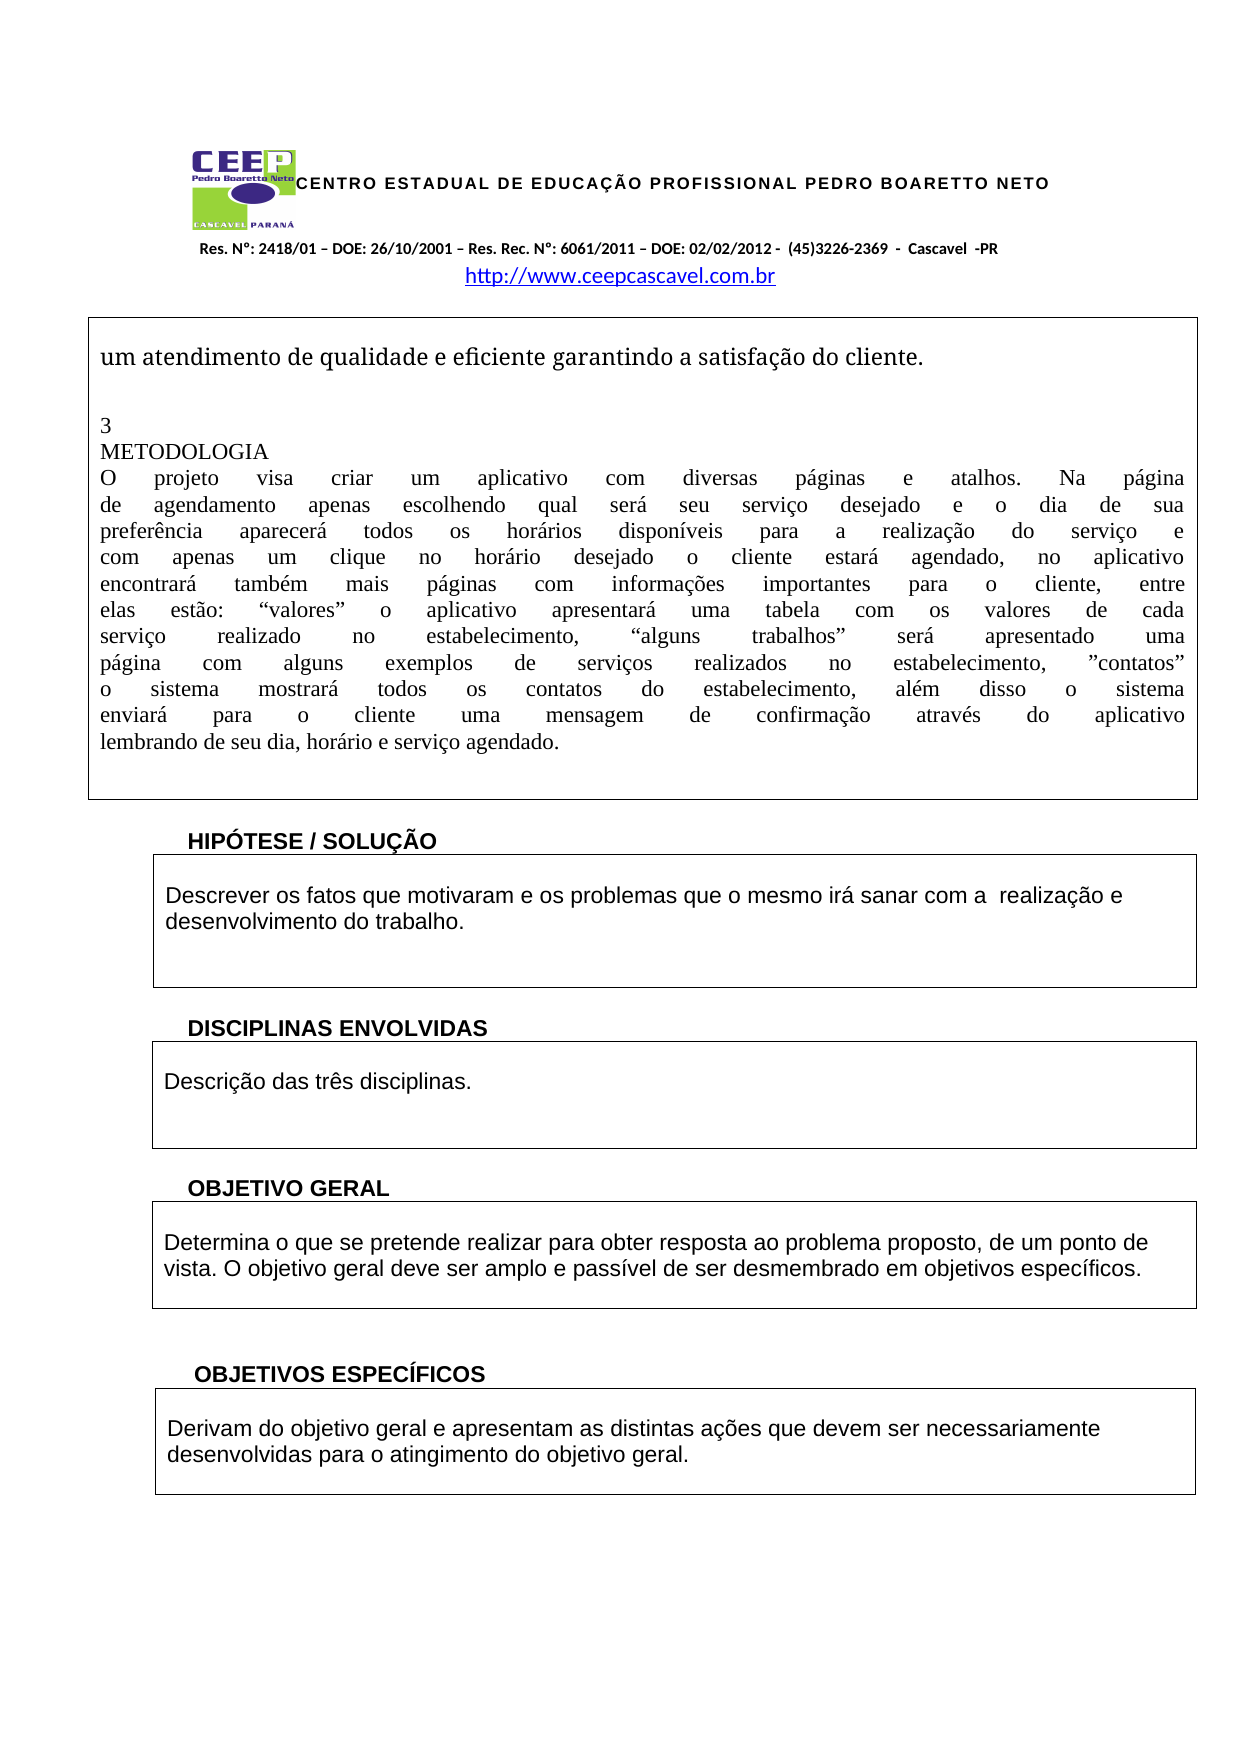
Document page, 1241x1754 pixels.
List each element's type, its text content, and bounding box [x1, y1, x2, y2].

text DISCIPLINAS ENVOLVIDAS [187, 1014, 1053, 1041]
table_header um atendimento de qualidade e eficiente garantindo a satisfação do cliente. 3 METODOLOGIA O projeto visa criar um aplicativo com diversas páginas e atalhos. Na página de agendamento apenas escolhendo qual será seu serviço desejado e o dia de sua preferência aparecerá todos os horários disponíveis para a realização do serviço e com apenas um clique no horário desejado o cliente estará agendado, no aplicativo encontrará também mais páginas com informações importantes para o cliente, entre elas estão: “valores” o aplicativo apresentará uma tabela com os valores de cada serviço realizado no estabelecimento, “alguns trabalhos” será apresentado uma página com alguns exemplos de serviços realizados no estabelecimento, ”contatos” o sistema mostrará todos os contatos do estabelecimento, além disso o sistema enviará para o cliente uma mensagem de confirmação através do aplicativo lembrando de seu dia, horário e serviço agendado. [89, 318, 1197, 799]
table_header Determina o que se pretende realizar para obter resposta ao problema proposto, de um ponto de vista. O objetivo geral deve ser amplo e passível de ser desmembrado em objetivos específicos. [153, 1202, 1196, 1308]
table_header Descrição das três disciplinas. [153, 1042, 1196, 1147]
text HIPÓTESE / SOLUÇÃO [187, 828, 1053, 854]
table_header Derivam do objetivo geral e apresentam as distintas ações que devem ser necessariamente desenvolvidas para o atingimento do objetivo geral. [156, 1389, 1195, 1494]
text OBJETIVOS ESPECÍFICOS [187, 1361, 1053, 1388]
table_header Descrever os fatos que motivaram e os problemas que o mesmo irá sanar com a realização e desenvolvimento do trabalho. [154, 855, 1196, 987]
picture [191, 150, 296, 230]
text OBJETIVO GERAL [187, 1175, 1053, 1201]
